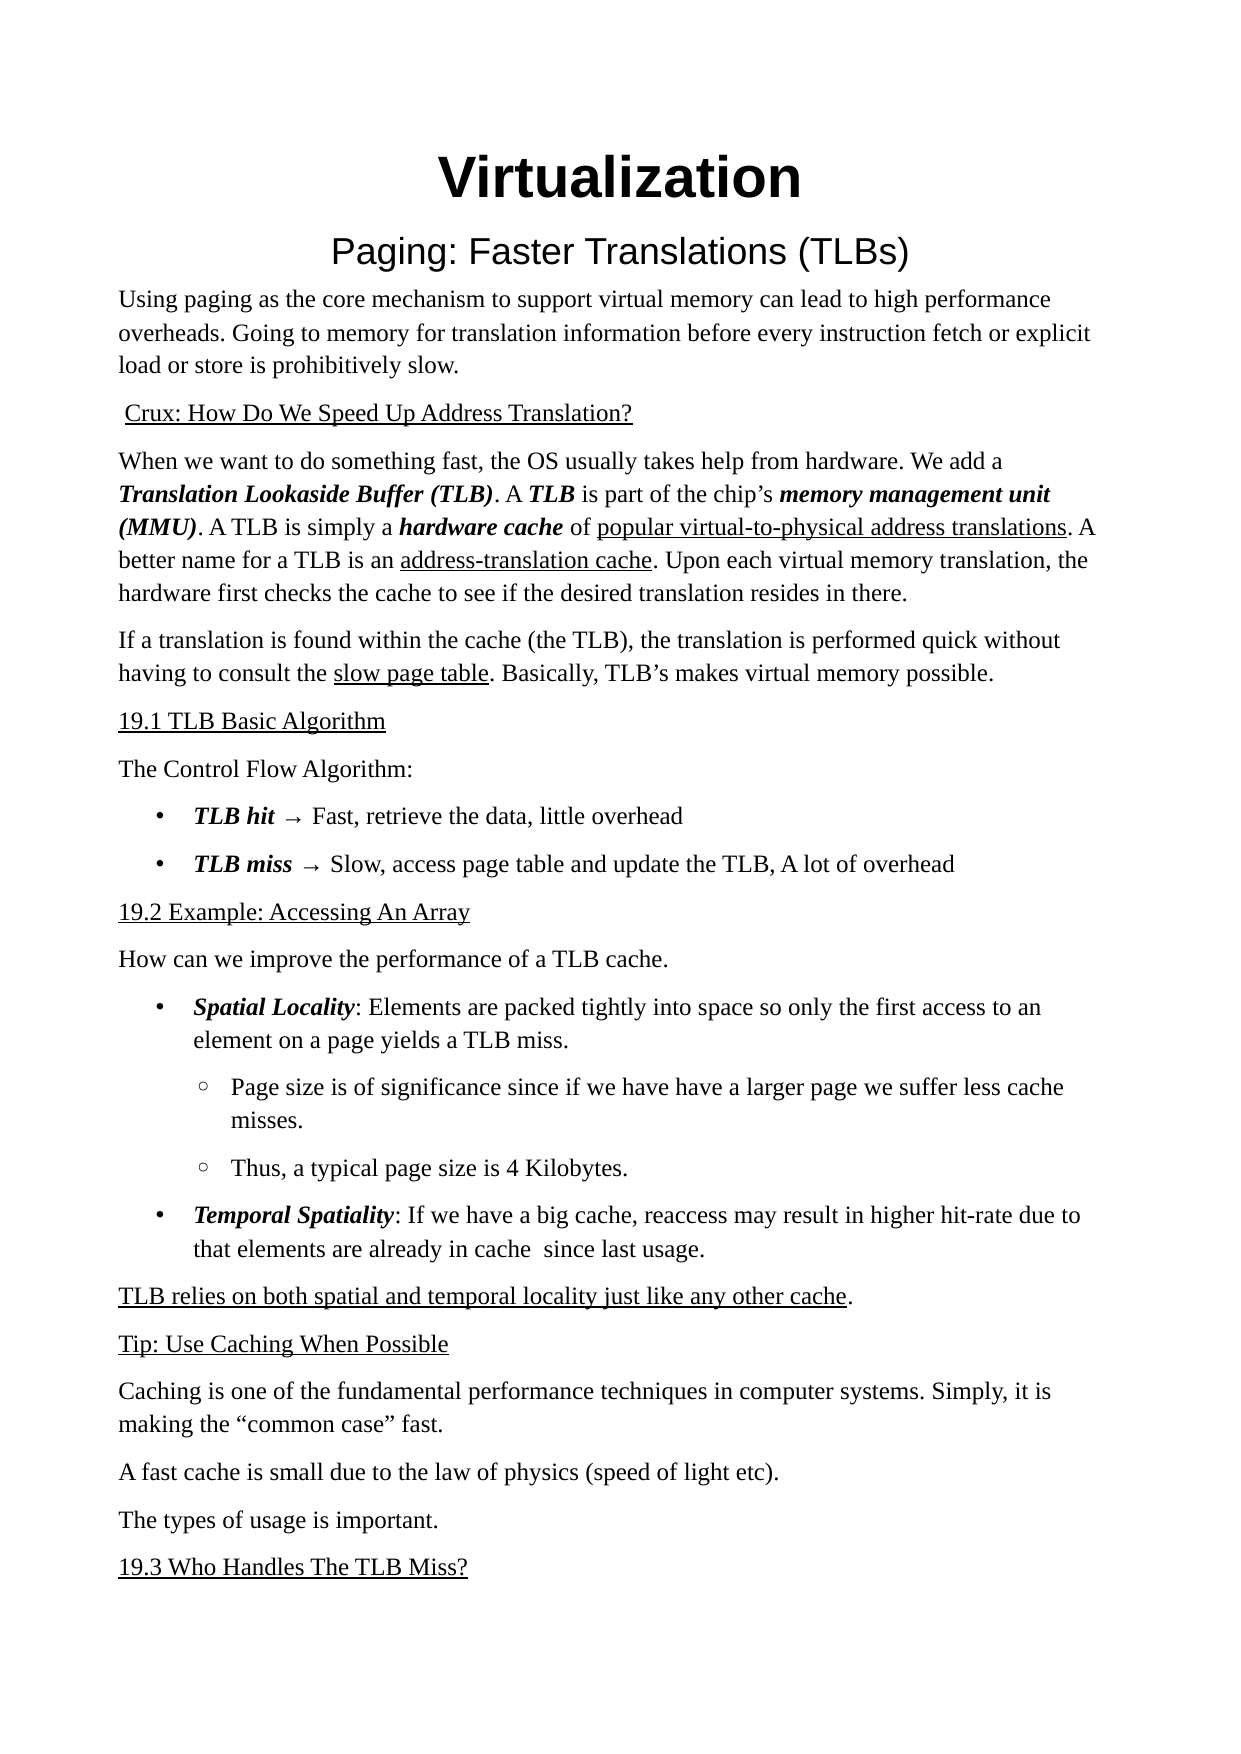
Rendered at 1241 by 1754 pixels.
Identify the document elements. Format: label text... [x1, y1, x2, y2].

text Tip: Use Caching When Possible [118, 1329, 1122, 1358]
list Spatial Locality: Elements are packed tightly into space so only the first access to an element on a page yields a TLB miss. [156, 992, 1122, 1053]
text How can we improve the performance of a TLB cache. [118, 944, 1122, 973]
text If a translation is found within the cache (the TLB), the translation is performed quick without having to consult the slow page table. Basically, TLB’s makes virtual memory possible. [118, 626, 1122, 687]
text TLB relies on both spatial and temporal locality just like any other cache. [118, 1281, 1122, 1310]
list Temporal Spatiality: If we have a big cache, reaccess may result in higher hit-rate due to that elements are already in cache since last usage. [156, 1201, 1122, 1262]
text 19.2 Example: Accessing An Array [118, 897, 1122, 925]
text Using paging as the core mechanism to support virtual memory can lead to high performance overheads. Going to memory for translation information before every instruction fetch or explicit load or store is prohibitively slow. [118, 284, 1122, 379]
list Page size is of significance since if we have have a larger page we suffer less cache misses. [193, 1072, 1122, 1134]
subtitle Paging: Faster Translations (TLBs) [118, 229, 1122, 272]
title Virtualization [118, 143, 1122, 210]
text A fast cache is small due to the law of physics (speed of light etc). [118, 1457, 1122, 1486]
list Thus, a typical page size is 4 Kilobytes. [193, 1153, 1122, 1182]
list TLB hit → Fast, retrieve the data, little overhead [156, 801, 1122, 830]
text Crux: How Do We Speed Up Address Translation? [118, 398, 1122, 427]
text The Control Flow Algorithm: [118, 754, 1122, 782]
text 19.3 Who Handles The TLB Miss? [118, 1552, 1122, 1581]
text 19.1 TLB Basic Algorithm [118, 706, 1122, 735]
text The types of usage is important. [118, 1505, 1122, 1533]
text When we want to do something fast, the OS usually takes help from hardware. We add a Translation Lookaside Buffer (TLB). A TLB is part of the chip’s memory management unit (MMU). A TLB is simply a hardware cache of popular virtual-to-physical address translations. A better name for a TLB is an address-translation cache. Upon each virtual memory translation, the hardware first checks the cache to see if the desired translation resides in there. [118, 446, 1122, 607]
list TLB miss → Slow, access page table and update the TLB, A lot of overhead [156, 849, 1122, 878]
text Caching is one of the fundamental performance techniques in computer systems. Simply, it is making the “common case” fast. [118, 1376, 1122, 1438]
